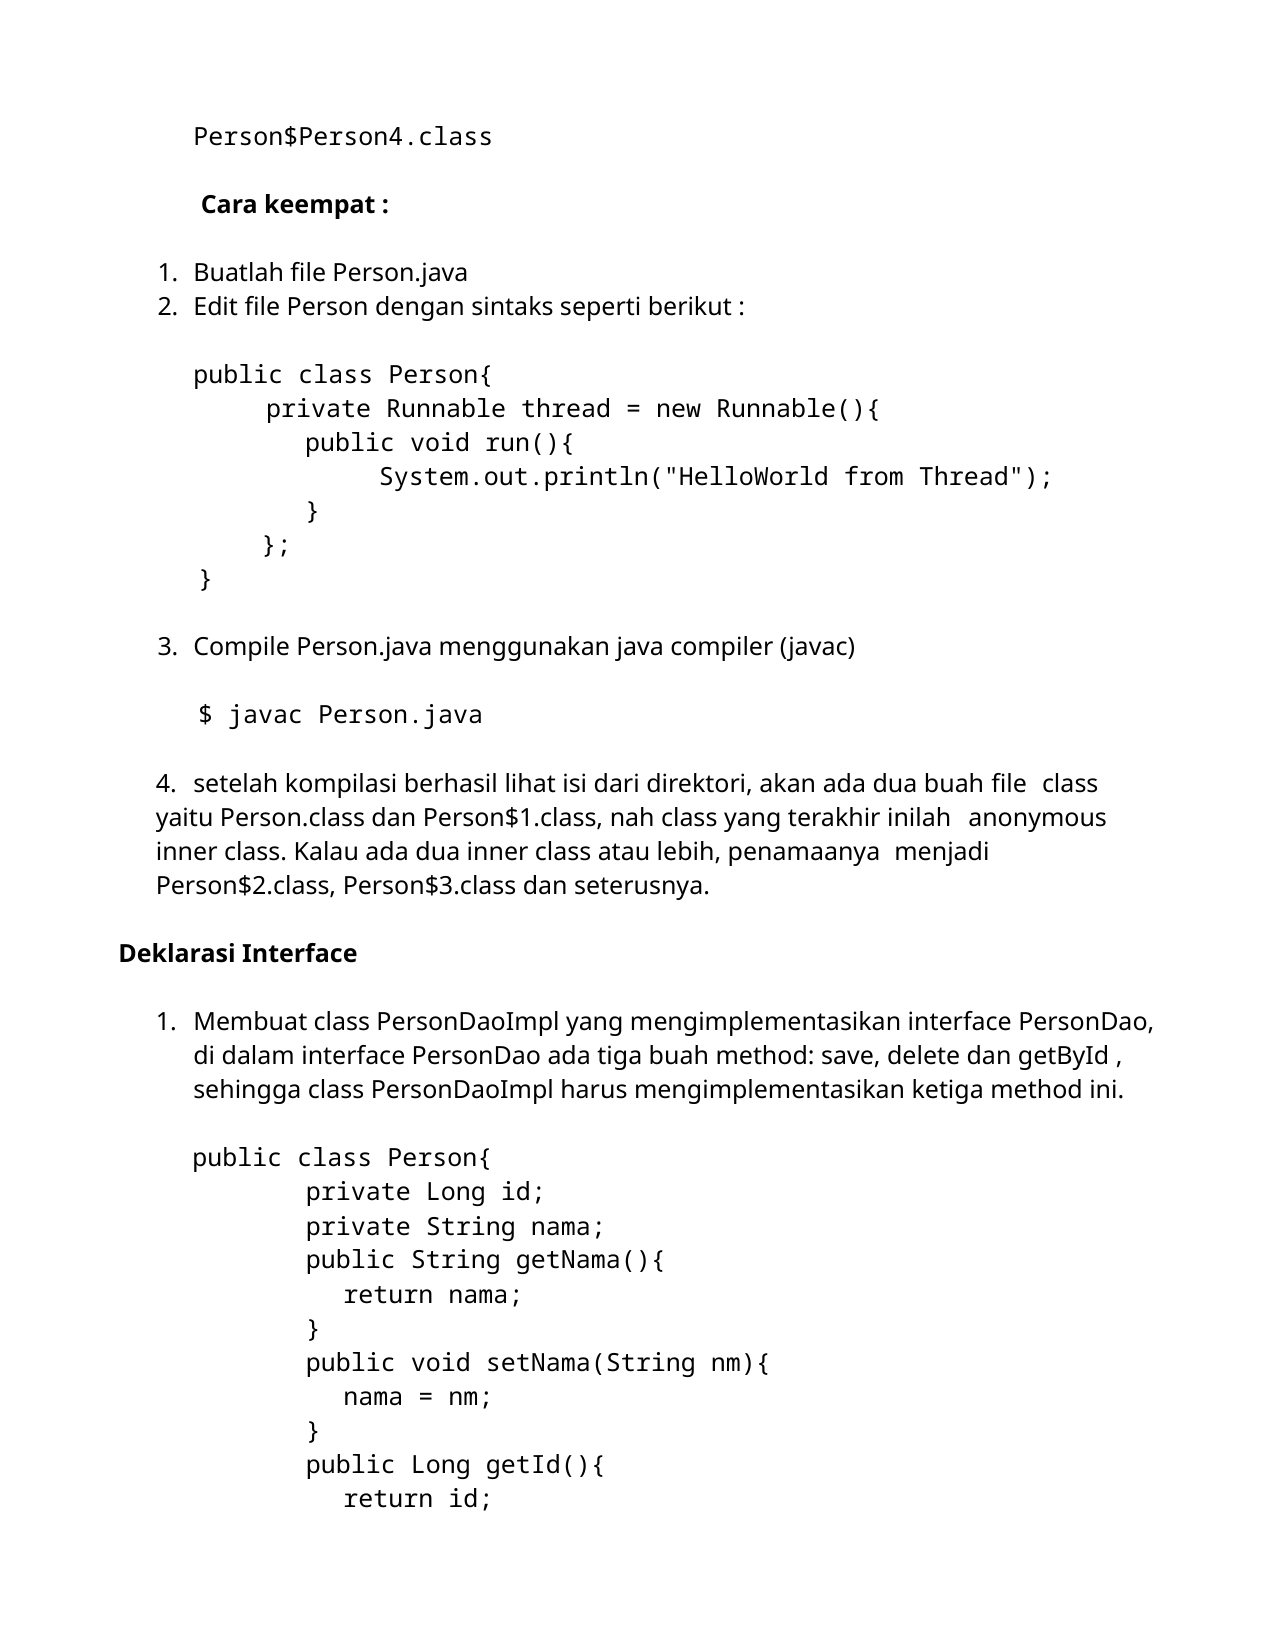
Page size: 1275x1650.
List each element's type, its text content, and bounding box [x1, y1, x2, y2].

text }; [157, 527, 1157, 561]
list Person$Person4.class [156, 118, 1157, 152]
text System.out.println("HelloWorld from Thread"); [157, 459, 1157, 493]
list Compile Person.java menggunakan java compiler (javac) $ javac Person.java [157, 629, 1157, 765]
list private String nama; [268, 1208, 1157, 1242]
text Cara keempat : [118, 186, 1157, 254]
list Edit file Person dengan sintaks seperti berikut : public class Person{ [157, 288, 1157, 391]
list nama = nm; [306, 1378, 1157, 1412]
list public void setNama(String nm){ [268, 1344, 1157, 1378]
text public class Person{ [118, 1140, 1157, 1174]
list } [268, 1310, 1157, 1344]
list public String getNama(){ [268, 1242, 1157, 1276]
list } [268, 1412, 1157, 1447]
text } [157, 561, 1157, 629]
text } [157, 493, 1157, 527]
list return nama; [306, 1276, 1157, 1310]
list setelah kompilasi berhasil lihat isi dari direktori, akan ada dua buah file class yaitu Person.class dan Person$1.class, nah class yang terakhir inilah anonymous inner class. Kalau ada dua inner class atau lebih, penamaanya menjadi Person$2.class, Person$3.class dan seterusnya. [156, 765, 1157, 902]
list private Long id; [268, 1174, 1157, 1208]
list public Long getId(){ [268, 1447, 1157, 1481]
text Deklarasi Interface [118, 936, 1157, 970]
text private Runnable thread = new Runnable(){ [118, 391, 1157, 425]
text public void run(){ [157, 425, 1157, 459]
list Buatlah file Person.java [157, 254, 1157, 288]
list return id; [306, 1481, 1157, 1515]
list Membuat class PersonDaoImpl yang mengimplementasikan interface PersonDao, di dalam interface PersonDao ada tiga buah method: save, delete dan getById , sehingga class PersonDaoImpl harus mengimplementasikan ketiga method ini. [156, 1004, 1157, 1140]
